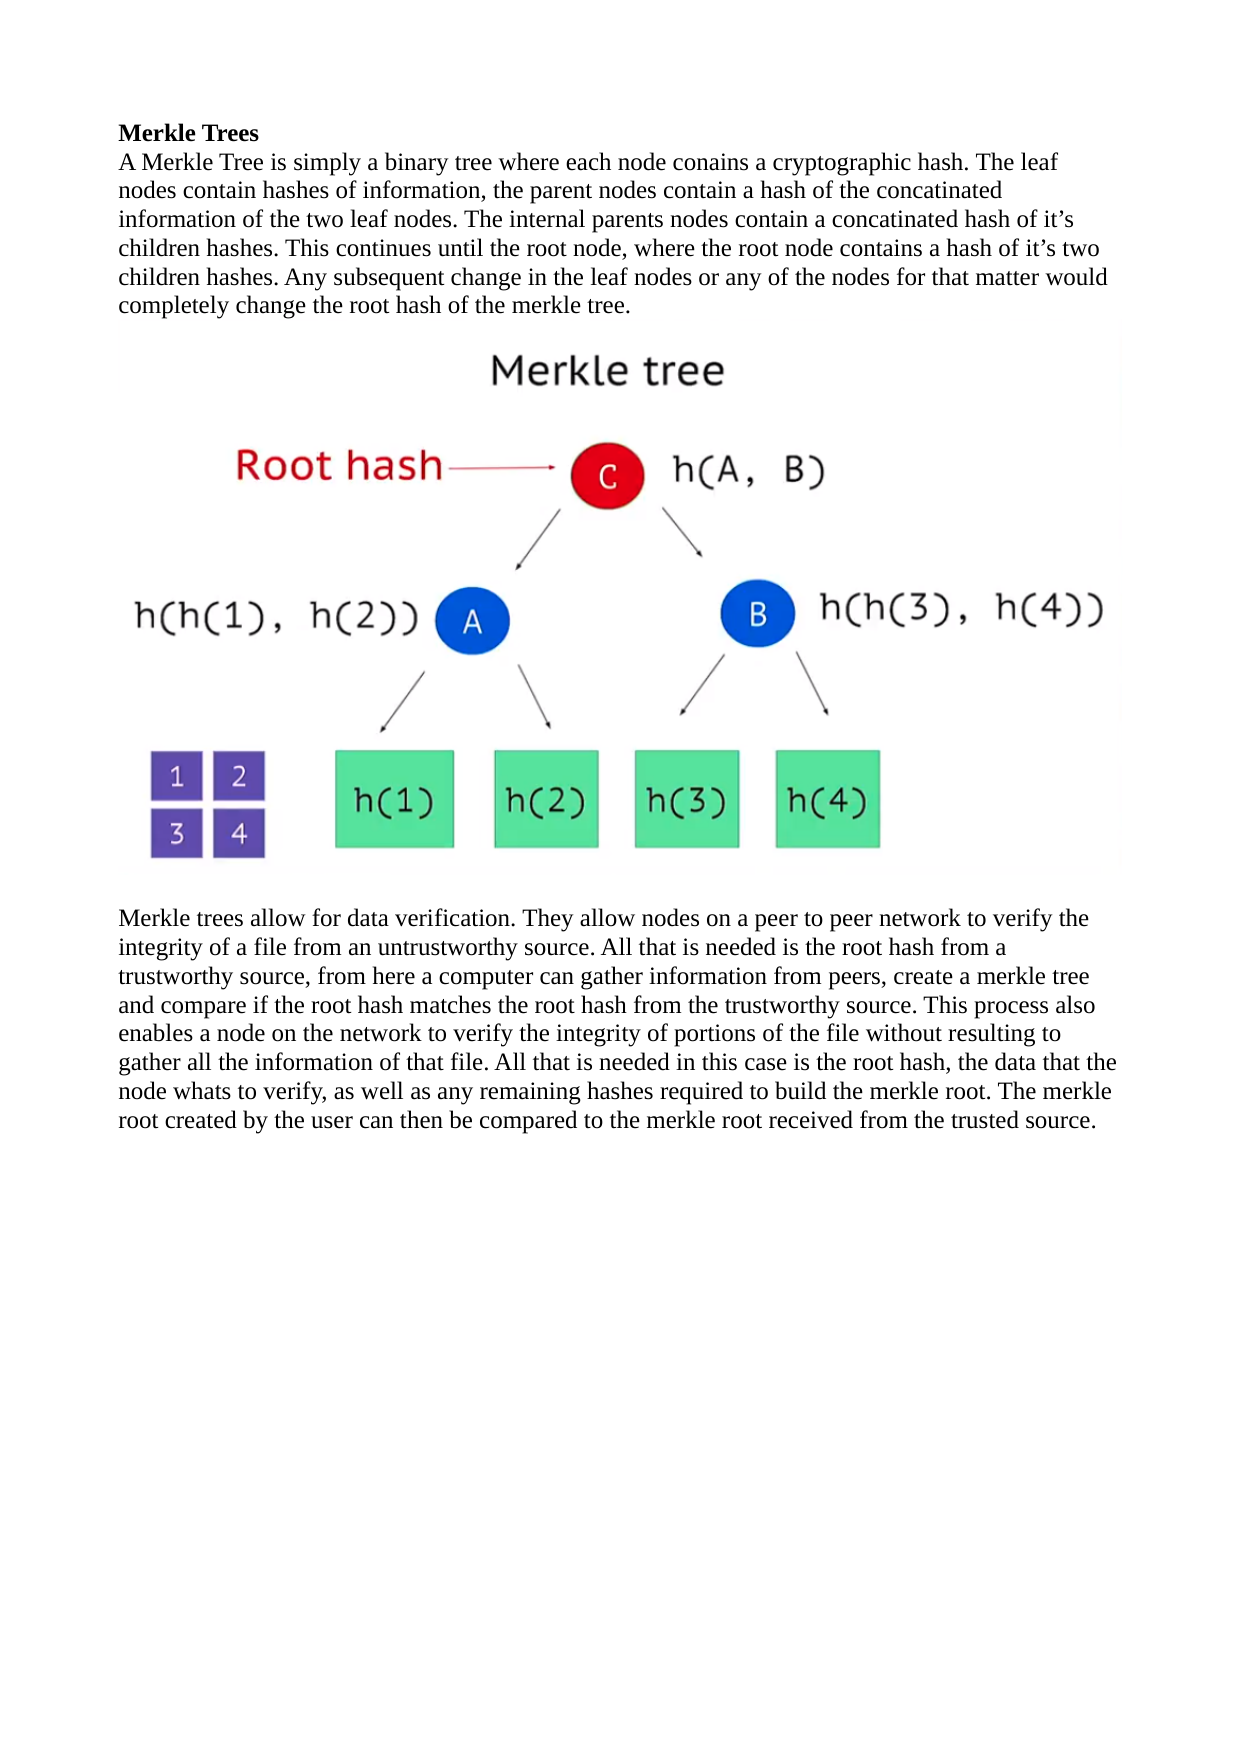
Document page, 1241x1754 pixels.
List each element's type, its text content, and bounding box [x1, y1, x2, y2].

picture [118, 319, 1123, 875]
text Merkle trees allow for data verification. They allow nodes on a peer to peer network to verify the integrity of a file from an untrustworthy source. All that is needed is the root hash from a trustworthy source, from here a computer can gather information from peers, create a merkle tree and compare if the root hash matches the root hash from the trustworthy source. This process also enables a node on the network to verify the integrity of portions of the file without resulting to gather all the information of that file. All that is needed in this case is the root hash, the data that the node whats to verify, as well as any remaining hashes required to build the merkle root. The merkle root created by the user can then be compared to the merkle root received from the trusted source. [118, 903, 1122, 1133]
text Merkle Trees [118, 118, 1122, 147]
text A Merkle Tree is simply a binary tree where each node conains a cryptographic hash. The leaf nodes contain hashes of information, the parent nodes contain a hash of the concatinated information of the two leaf nodes. The internal parents nodes contain a concatinated hash of it’s children hashes. This continues until the root node, where the root node contains a hash of it’s two children hashes. Any subsequent change in the leaf nodes or any of the nodes for that matter would completely change the root hash of the merkle tree. [118, 147, 1122, 319]
